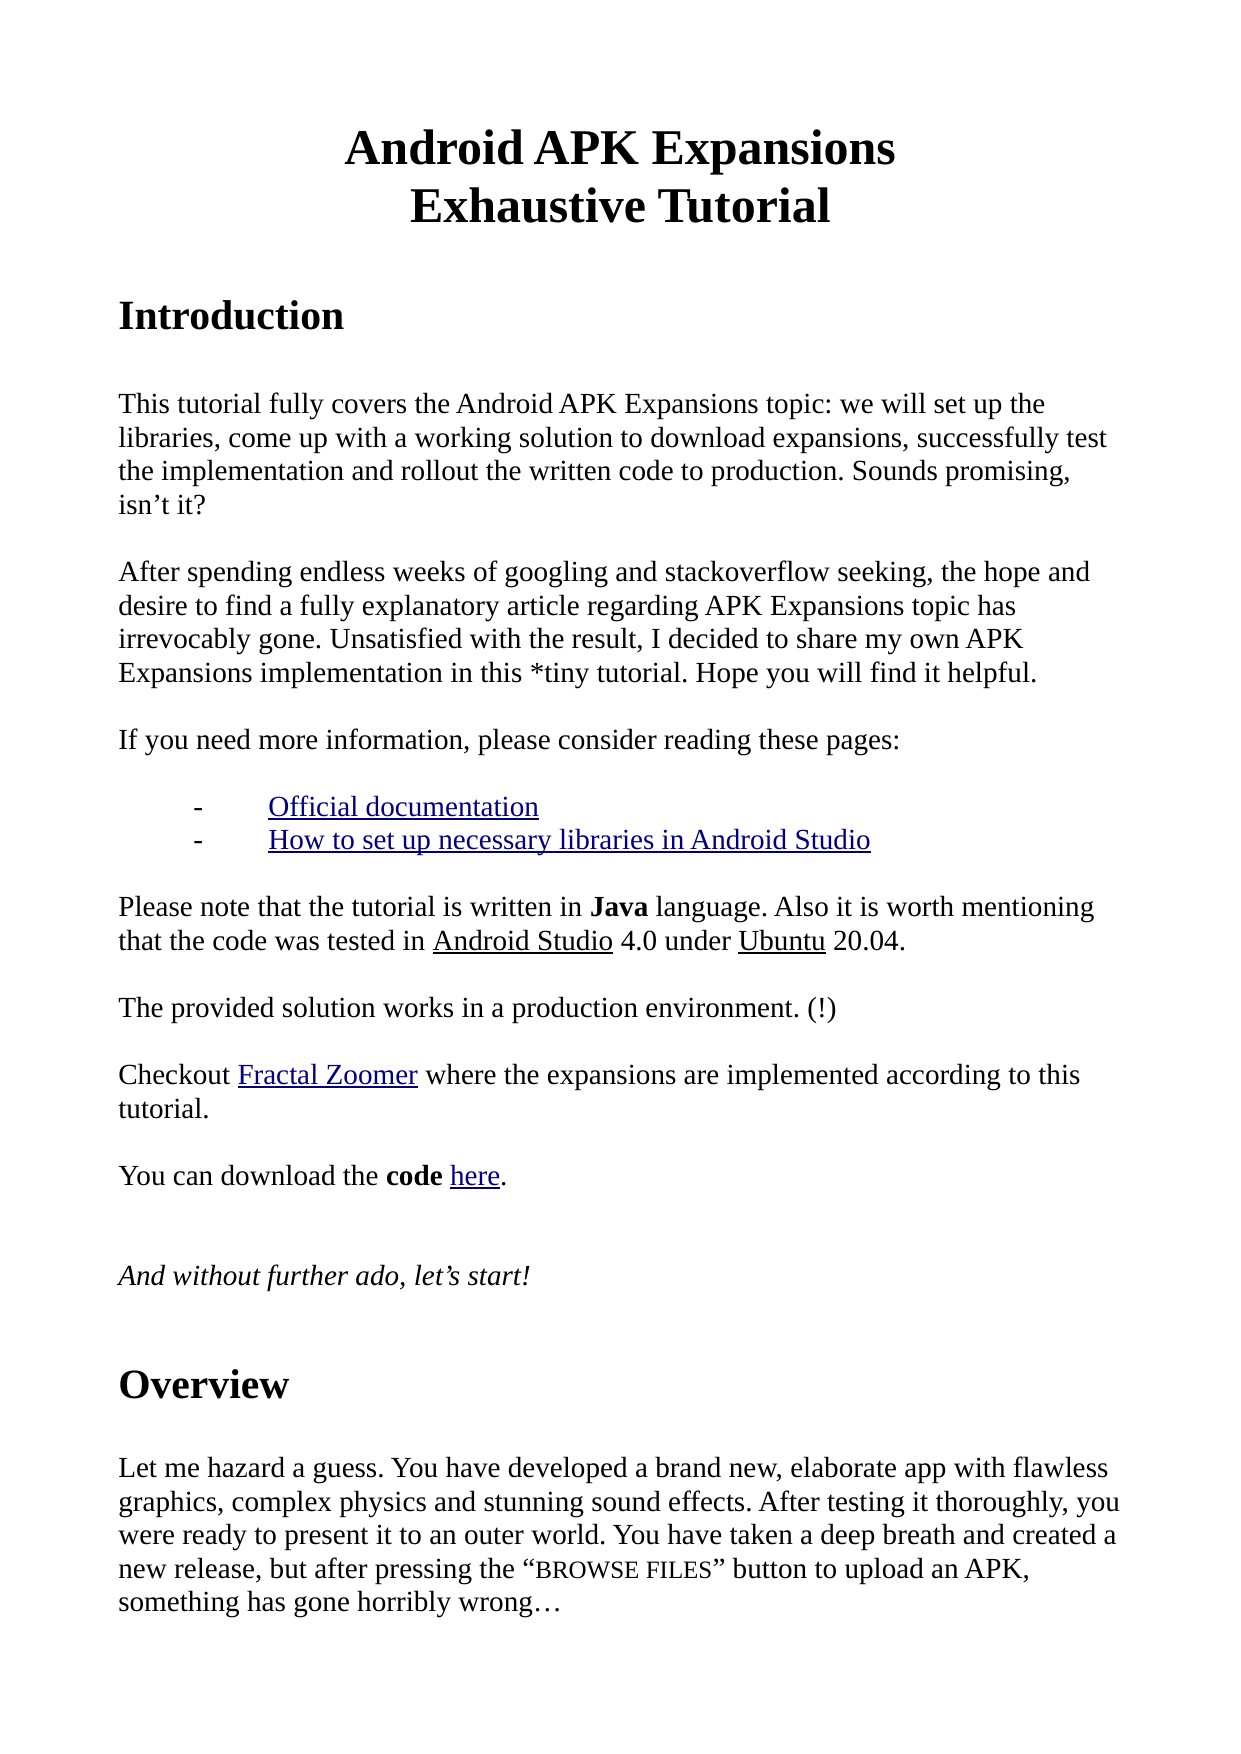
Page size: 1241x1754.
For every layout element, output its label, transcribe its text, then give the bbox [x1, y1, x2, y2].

text Exhaustive Tutorial [118, 176, 1122, 233]
text Let me hazard a guess. You have developed a brand new, elaborate app with flawless graphics, complex physics and stunning sound effects. After testing it thoroughly, you were ready to present it to an outer world. You have taken a deep breath and created a new release, but after pressing the “BROWSE FILES” button to upload an APK, something has gone horribly wrong… [118, 1450, 1122, 1618]
text Introduction [118, 291, 1122, 338]
text Overview [118, 1359, 1122, 1407]
text Android APK Expansions [118, 118, 1122, 176]
text - How to set up necessary libraries in Android Studio [118, 822, 1122, 856]
text After spending endless weeks of googling and stackoverflow seeking, the hope and desire to find a fully explanatory article regarding APK Expansions topic has irrevocably gone. Unsatisfied with the result, I decided to share my own APK Expansions implementation in this *tiny tutorial. Hope you will find it helpful. [118, 554, 1122, 688]
text You can download the code here. [118, 1158, 1122, 1191]
text This tutorial fully covers the Android APK Expansions topic: we will set up the libraries, come up with a working solution to download expansions, successfully test the implementation and rollout the written code to production. Sounds promising, isn’t it? [118, 386, 1122, 521]
text Checkout Fractal Zoomer where the expansions are implemented according to this tutorial. [118, 1057, 1122, 1124]
text If you need more information, please consider reading these pages: [118, 722, 1122, 755]
text And without further ado, let’s start! [118, 1258, 1122, 1292]
text The provided solution works in a production environment. (!) [118, 990, 1122, 1024]
text Please note that the tutorial is written in Java language. Also it is worth mentioning that the code was tested in Android Studio 4.0 under Ubuntu 20.04. [118, 889, 1122, 957]
text - Official documentation [118, 789, 1122, 822]
